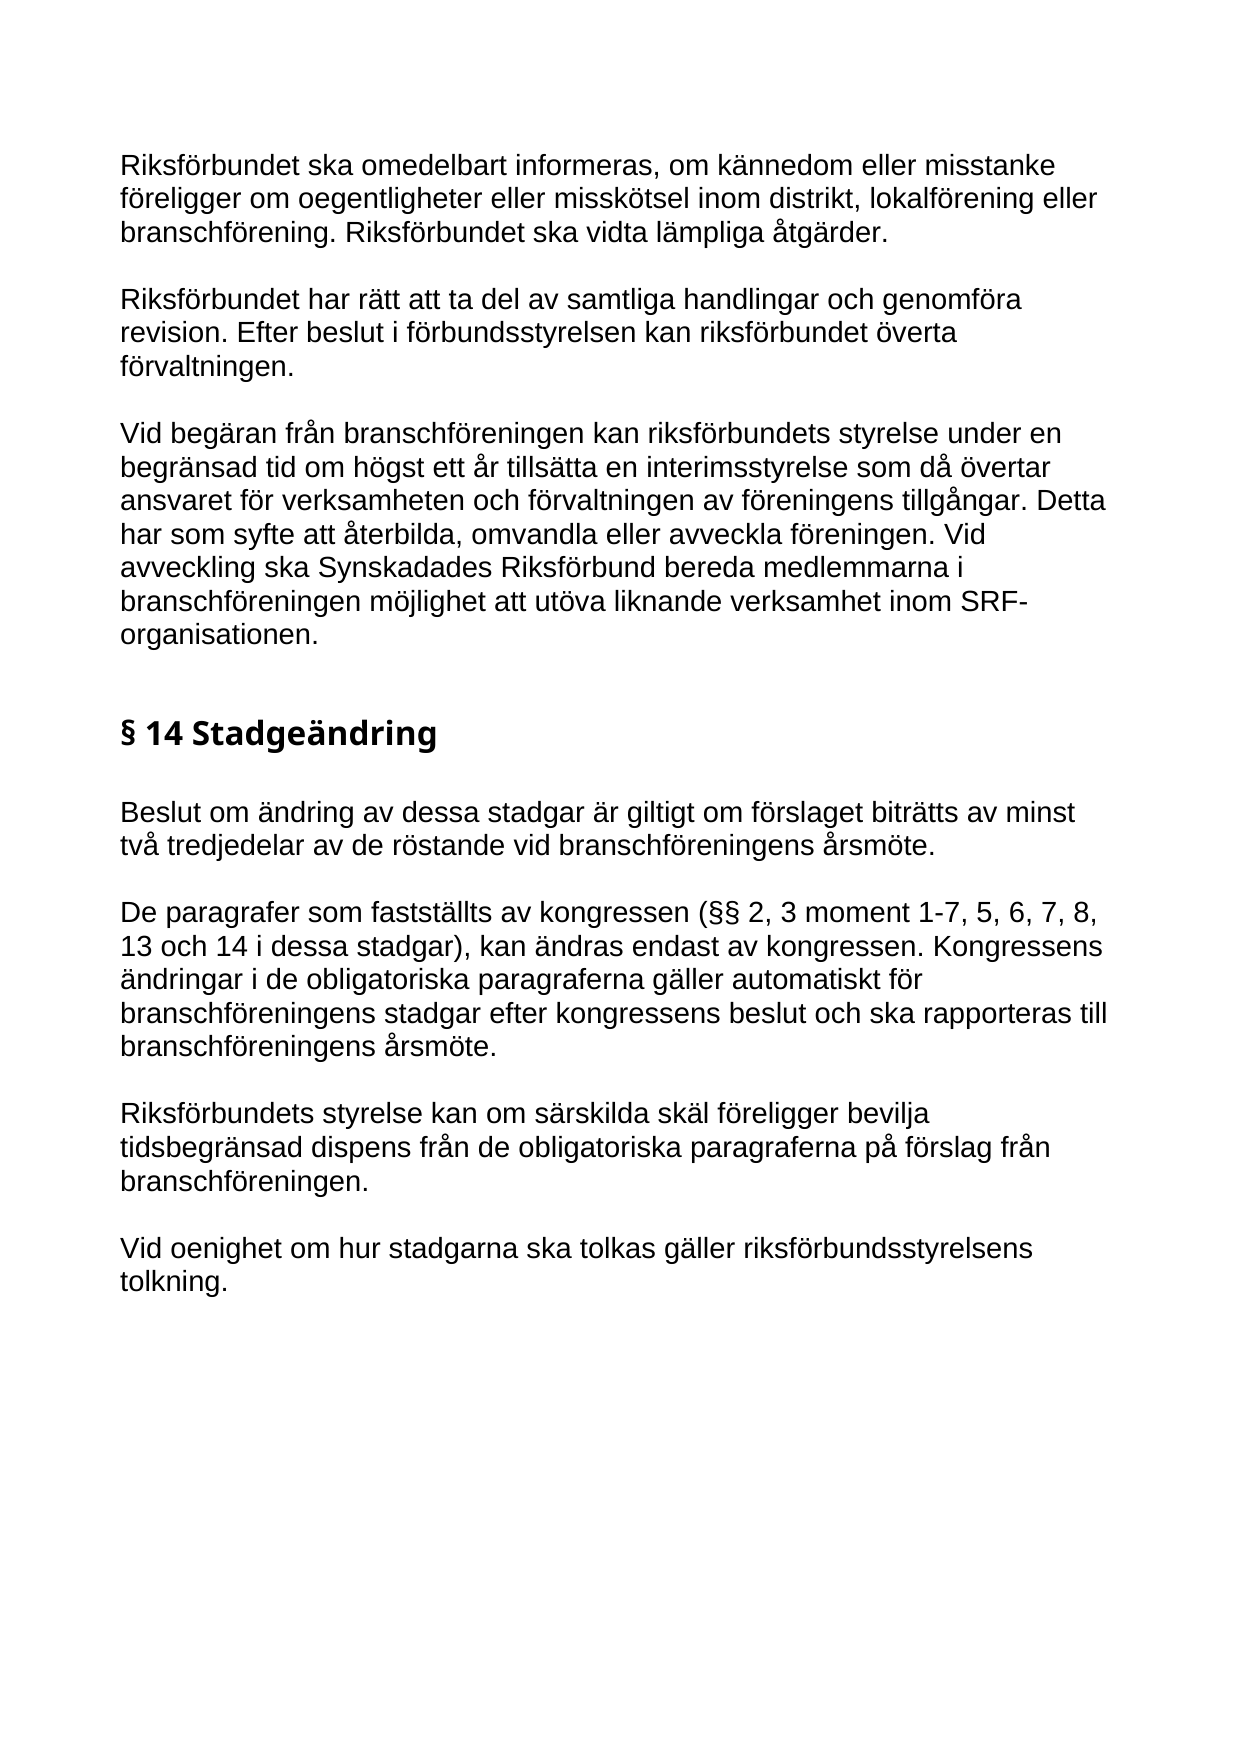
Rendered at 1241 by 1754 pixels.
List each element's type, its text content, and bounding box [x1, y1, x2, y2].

text Riksförbundet har rätt att ta del av samtliga handlingar och genomföra revision. Efter beslut i förbundsstyrelsen kan riksförbundet överta förvaltningen. [120, 282, 1120, 382]
subtitle § 14 Stadgeändring [120, 709, 1120, 755]
text Riksförbundet ska omedelbart informeras, om kännedom eller misstanke föreligger om oegentligheter eller misskötsel inom distrikt, lokalförening eller branschförening. Riksförbundet ska vidta lämpliga åtgärder. [120, 148, 1120, 248]
text Beslut om ändring av dessa stadgar är giltigt om förslaget biträtts av minst två tredjedelar av de röstande vid branschföreningens årsmöte. [120, 794, 1120, 862]
text De paragrafer som fastställts av kongressen (§§ 2, 3 moment 1-7, 5, 6, 7, 8, 13 och 14 i dessa stadgar), kan ändras endast av kongressen. Kongressens ändringar i de obligatoriska paragraferna gäller automatiskt för branschföreningens stadgar efter kongressens beslut och ska rapporteras till branschföreningens årsmöte. [120, 895, 1120, 1063]
text Vid oenighet om hur stadgarna ska tolkas gäller riksförbundsstyrelsens tolkning. [120, 1231, 1120, 1298]
text Riksförbundets styrelse kan om särskilda skäl föreligger bevilja tidsbegränsad dispens från de obligatoriska paragraferna på förslag från branschföreningen. [120, 1096, 1120, 1197]
text Vid begäran från branschföreningen kan riksförbundets styrelse under en begränsad tid om högst ett år tillsätta en interimsstyrelse som då övertar ansvaret för verksamheten och förvaltningen av föreningens tillgångar. Detta har som syfte att återbilda, omvandla eller avveckla föreningen. Vid avveckling ska Synskadades Riksförbund bereda medlemmarna i branschföreningen möjlighet att utöva liknande verksamhet inom SRF-organisationen. [120, 416, 1120, 651]
